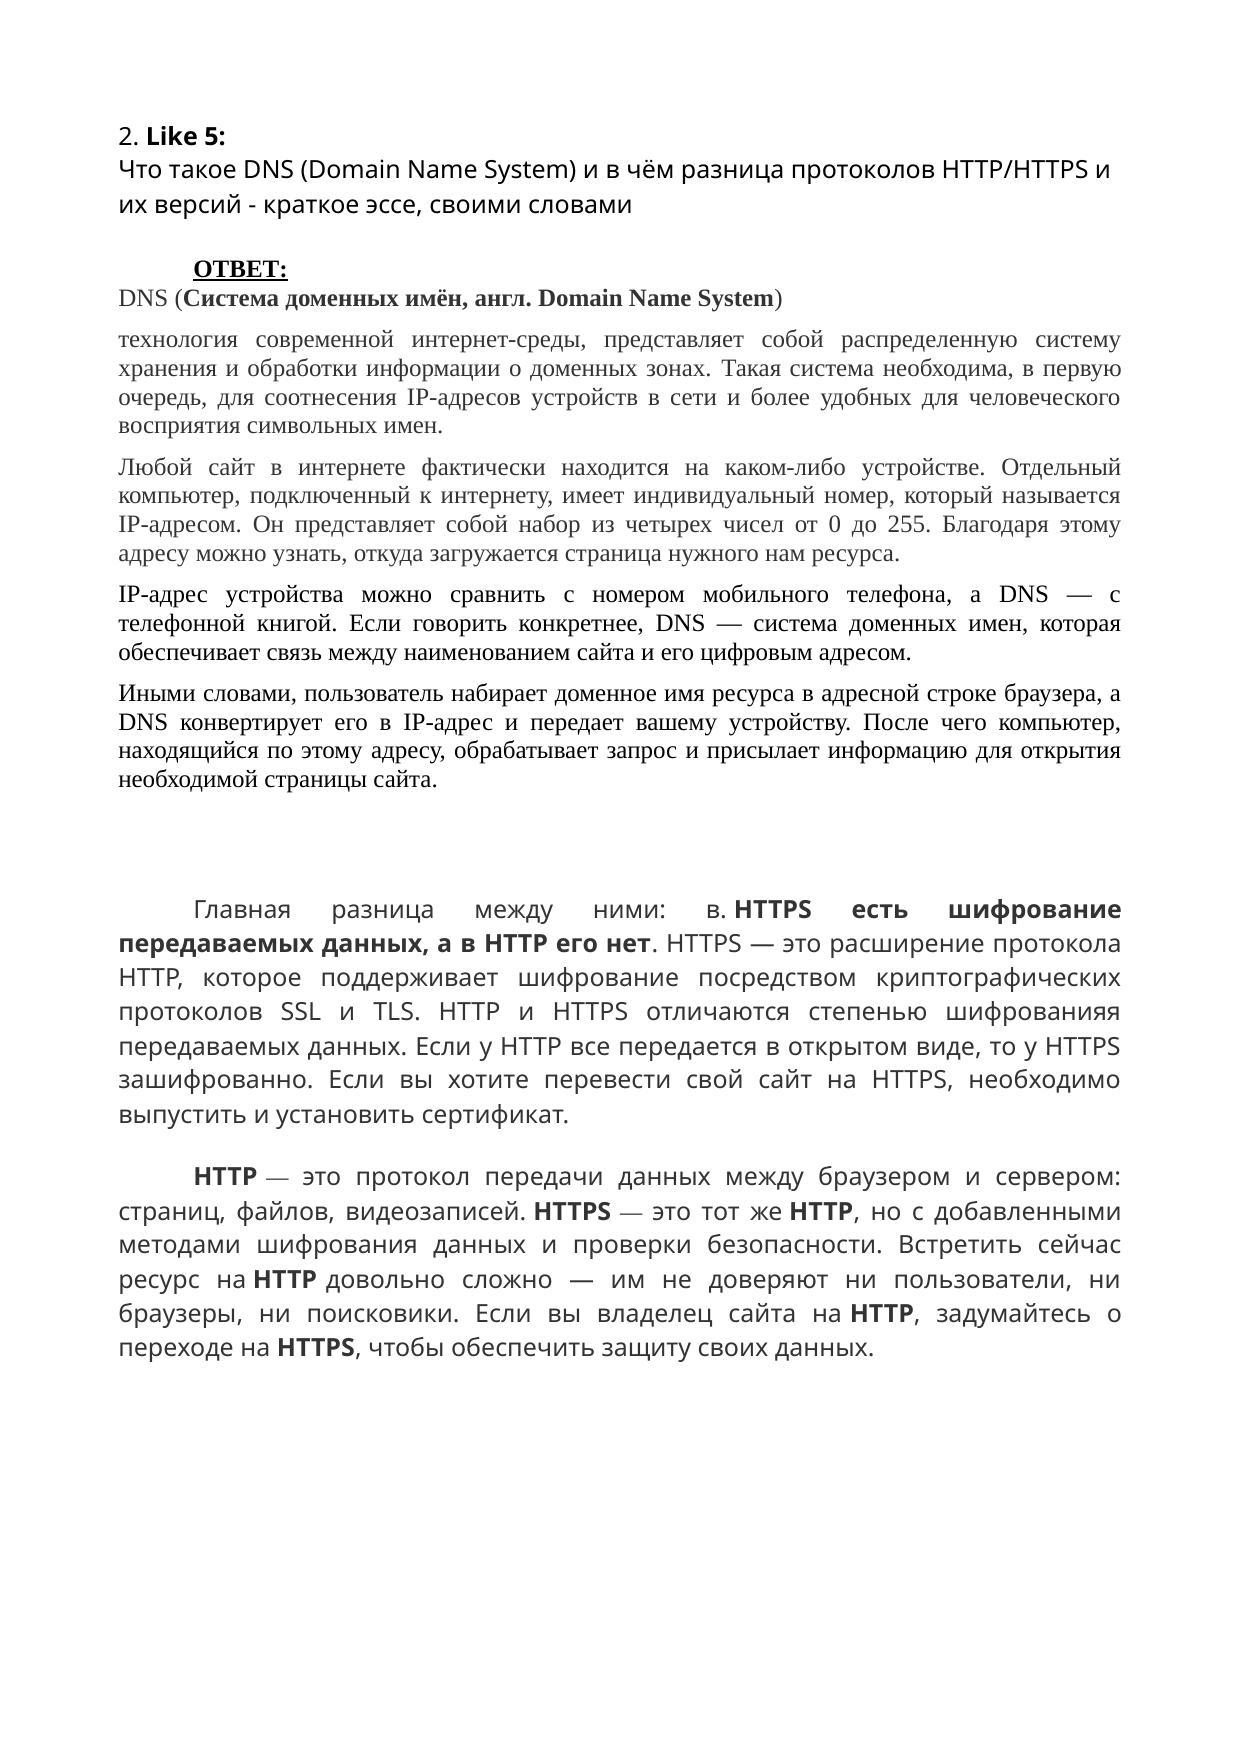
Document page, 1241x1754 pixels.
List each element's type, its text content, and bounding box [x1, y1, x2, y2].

text Иными словами, пользователь набирает доменное имя ресурса в адресной строке браузера, а DNS конвертирует его в IP-адрес и передает вашему устройству. После чего компьютер, находящийся по этому адресу, обрабатывает запрос и присылает информацию для открытия необходимой страницы сайта. [118, 678, 1122, 793]
text IP-адрес устройства можно сравнить с номером мобильного телефона, а DNS — с телефонной книгой. Если говорить конкретнее, DNS — система доменных имен, которая обеспечивает связь между наименованием сайта и его цифровым адресом. [118, 579, 1122, 666]
text DNS (Система доменных имён, англ. Domain Name System) [118, 283, 1122, 312]
text технология современной интернет-среды, представляет собой распределенную систему хранения и обработки информации о доменных зонах. Такая система необходима, в первую очередь, для соотнесения IP-адресов устройств в сети и более удобных для человеческого восприятия символьных имен. [118, 324, 1122, 439]
text Любой сайт в интернете фактически находится на каком-либо устройстве. Отдельный компьютер, подключенный к интернету, имеет индивидуальный номер, который называется IP-адресом. Он представляет собой набор из четырех чисел от 0 до 255. Благодаря этому адресу можно узнать, откуда загружается страница нужного нам ресурса. [118, 452, 1122, 567]
text Что такое DNS (Domain Name System) и в чём разница протоколов HTTP/HTTPS и их версий - краткое эссе, своими словами [118, 152, 1122, 220]
text ОТВЕТ: [118, 254, 1122, 283]
text Главная разница между ними: в. HTTPS есть шифрование передаваемых данных, а в HTTP его нет. HTTPS — это расширение протокола HTTP, которое поддерживает шифрование посредством криптографических протоколов SSL и TLS. HTTP и HTTPS отличаются степенью шифрованияя передаваемых данных. Если у HTTP все передается в открытом виде, то у HTTPS зашифрованно. Если вы хотите перевести свой сайт на HTTPS, необходимо выпустить и установить сертификат. [118, 892, 1122, 1130]
text HTTP — это протокол передачи данных между браузером и сервером: страниц, файлов, видеозаписей. HTTPS — это тот же HTTP, но с добавленными методами шифрования данных и проверки безопасности. Встретить сейчас ресурс на HTTP довольно сложно — им не доверяют ни пользователи, ни браузеры, ни поисковики. Если вы владелец сайта на HTTP, задумайтесь о переходе на HTTPS, чтобы обеспечить защиту своих данных. [118, 1159, 1122, 1363]
text 2. Like 5: [118, 118, 1122, 152]
